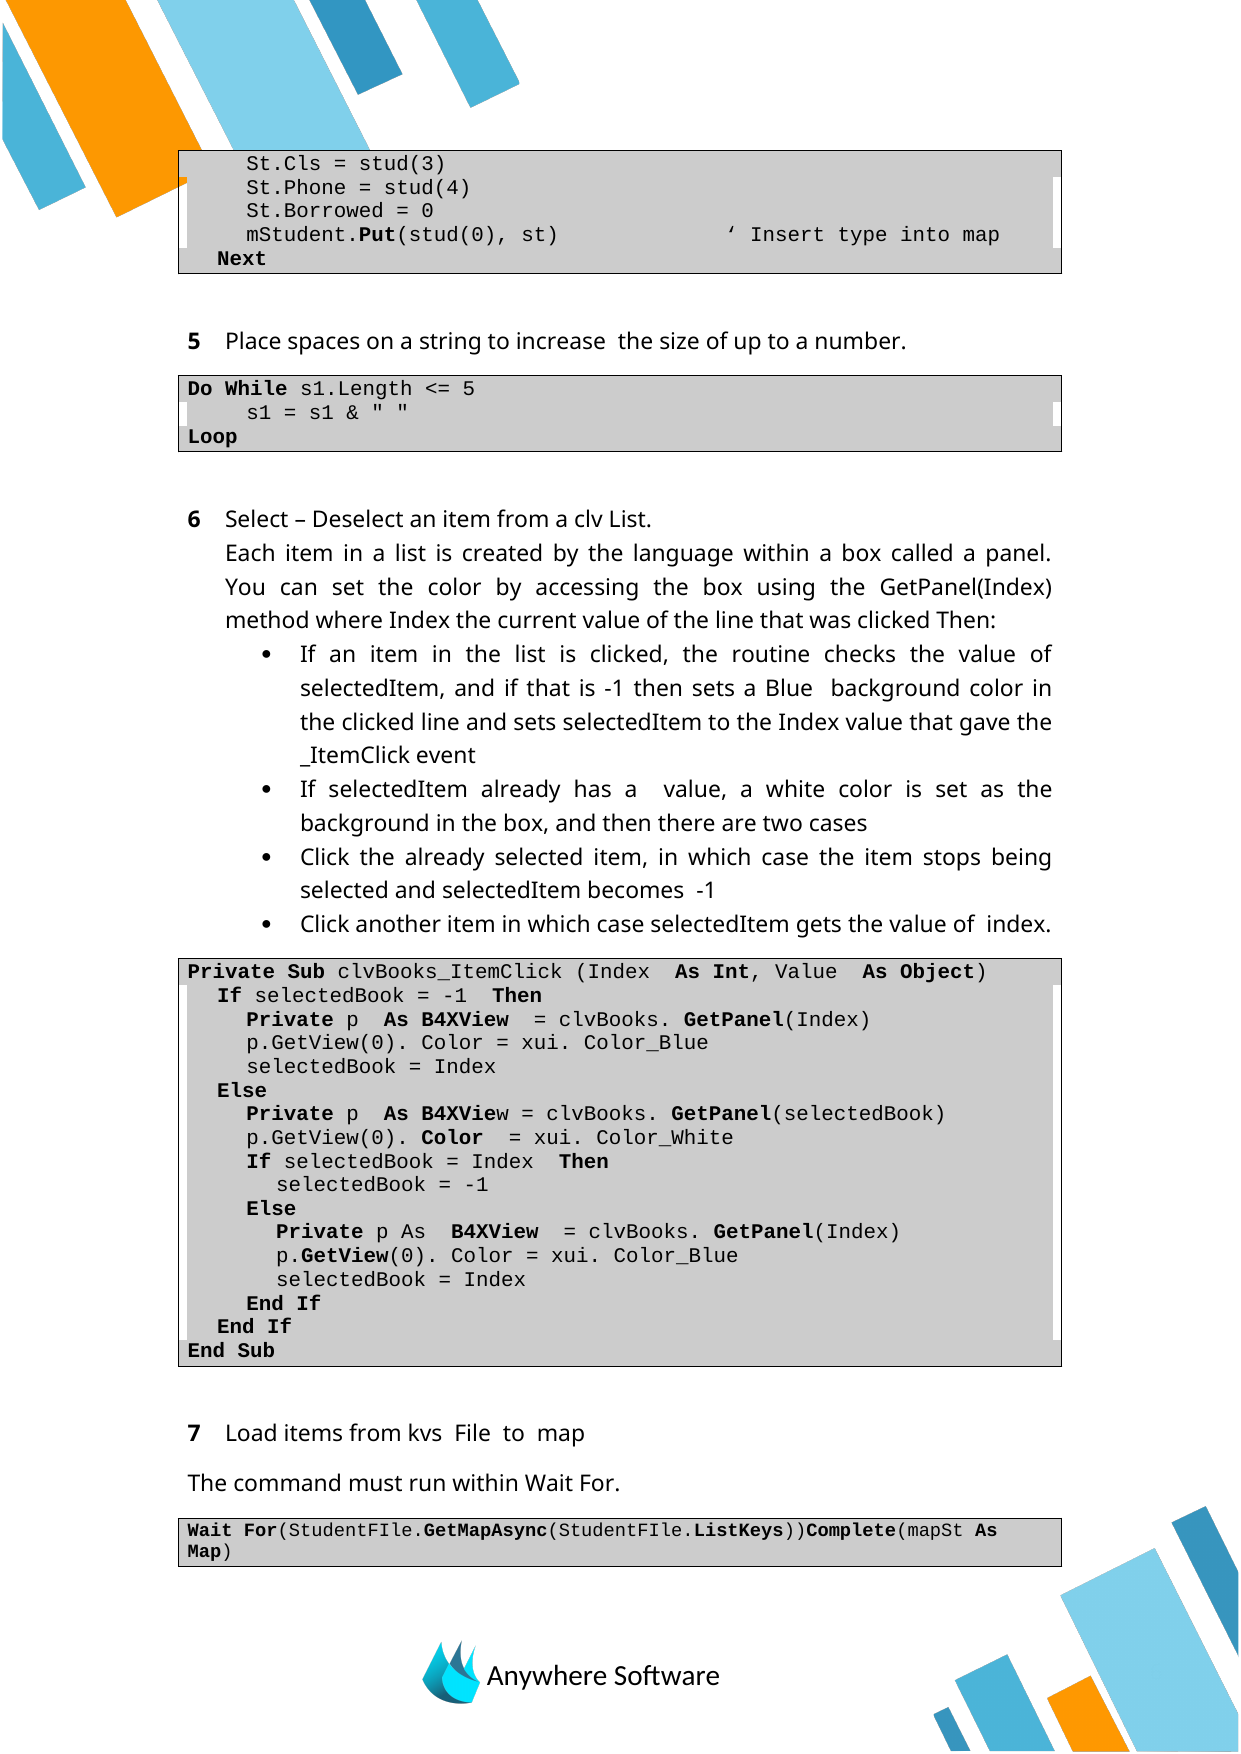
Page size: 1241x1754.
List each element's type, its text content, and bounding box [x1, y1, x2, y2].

picture [179, 177, 187, 244]
text If selectedBook = Index Then [187, 1151, 1053, 1174]
text Else [187, 1080, 1053, 1103]
text Private Sub clvBooks_ItemClick (Index As Int, Value As Object) [179, 959, 1061, 985]
text St.Phone = stud(4) [187, 177, 1053, 200]
text If selectedBook = -1 Then [187, 985, 1053, 1009]
list Load items from kvs File to map [187, 1417, 1053, 1448]
text p.GetView(0). Color = xui. Color_Blue [187, 1245, 1053, 1269]
text Next [179, 244, 1061, 273]
text St.Cls = stud(3) [179, 151, 1061, 177]
text selectedBook = Index [187, 1269, 1053, 1292]
text Private p As B4XView = clvBooks. GetPanel(Index) [187, 1009, 1053, 1032]
text St.Borrowed = 0 [187, 200, 1053, 224]
text p.GetView(0). Color = xui. Color_White [187, 1127, 1053, 1151]
text Wait For(StudentFIle.GetMapAsync(StudentFIle.ListKeys))Complete(mapSt As Map) [179, 1519, 1061, 1566]
list If an item in the list is clicked, the routine checks the value of selectedItem, and if that is -1 then sets a Blue background color in the clicked line and sets selectedItem to the Index value that gave the _ItemClick event [262, 638, 1053, 770]
text selectedBook = Index [187, 1056, 1053, 1080]
text Private p As B4XView = clvBooks. GetPanel(selectedBook) [187, 1103, 1053, 1127]
picture [2, 0, 520, 256]
list If selectedItem already has a value, a white color is set as the background in the box, and then there are two cases [262, 773, 1053, 838]
text Loop [179, 423, 1061, 451]
text End If [187, 1292, 1053, 1316]
text End If [187, 1316, 1053, 1337]
list Each item in a list is created by the language within a box called a panel. You can set the color by accessing the box using the GetPanel(Index) method where Index the current value of the line that was clicked Then: [225, 537, 1053, 635]
list Click the already selected item, in which case the item stops being selected and selectedItem becomes -1 [262, 840, 1053, 905]
text p.GetView(0). Color = xui. Color_Blue [187, 1032, 1053, 1056]
text selectedBook = -1 [187, 1174, 1053, 1198]
text mStudent.Put(stud(0), st) ‘ Insert type into map [187, 224, 1053, 244]
text Else [187, 1198, 1053, 1222]
picture [422, 1640, 481, 1704]
text The command must run within Wait For. [187, 1467, 1053, 1499]
list Select – Deselect an item from a clv List. [187, 503, 1053, 534]
text s1 = s1 & " " [187, 402, 1053, 423]
text End Sub [179, 1337, 1061, 1366]
text Do While s1.Length <= 5 [179, 376, 1061, 402]
picture [933, 1506, 1239, 1752]
text Private p As B4XView = clvBooks. GetPanel(Index) [187, 1222, 1053, 1245]
list Place spaces on a string to increase the size of up to a number. [187, 325, 1053, 356]
list Click another item in which case selectedItem gets the value of index. [262, 908, 1053, 939]
